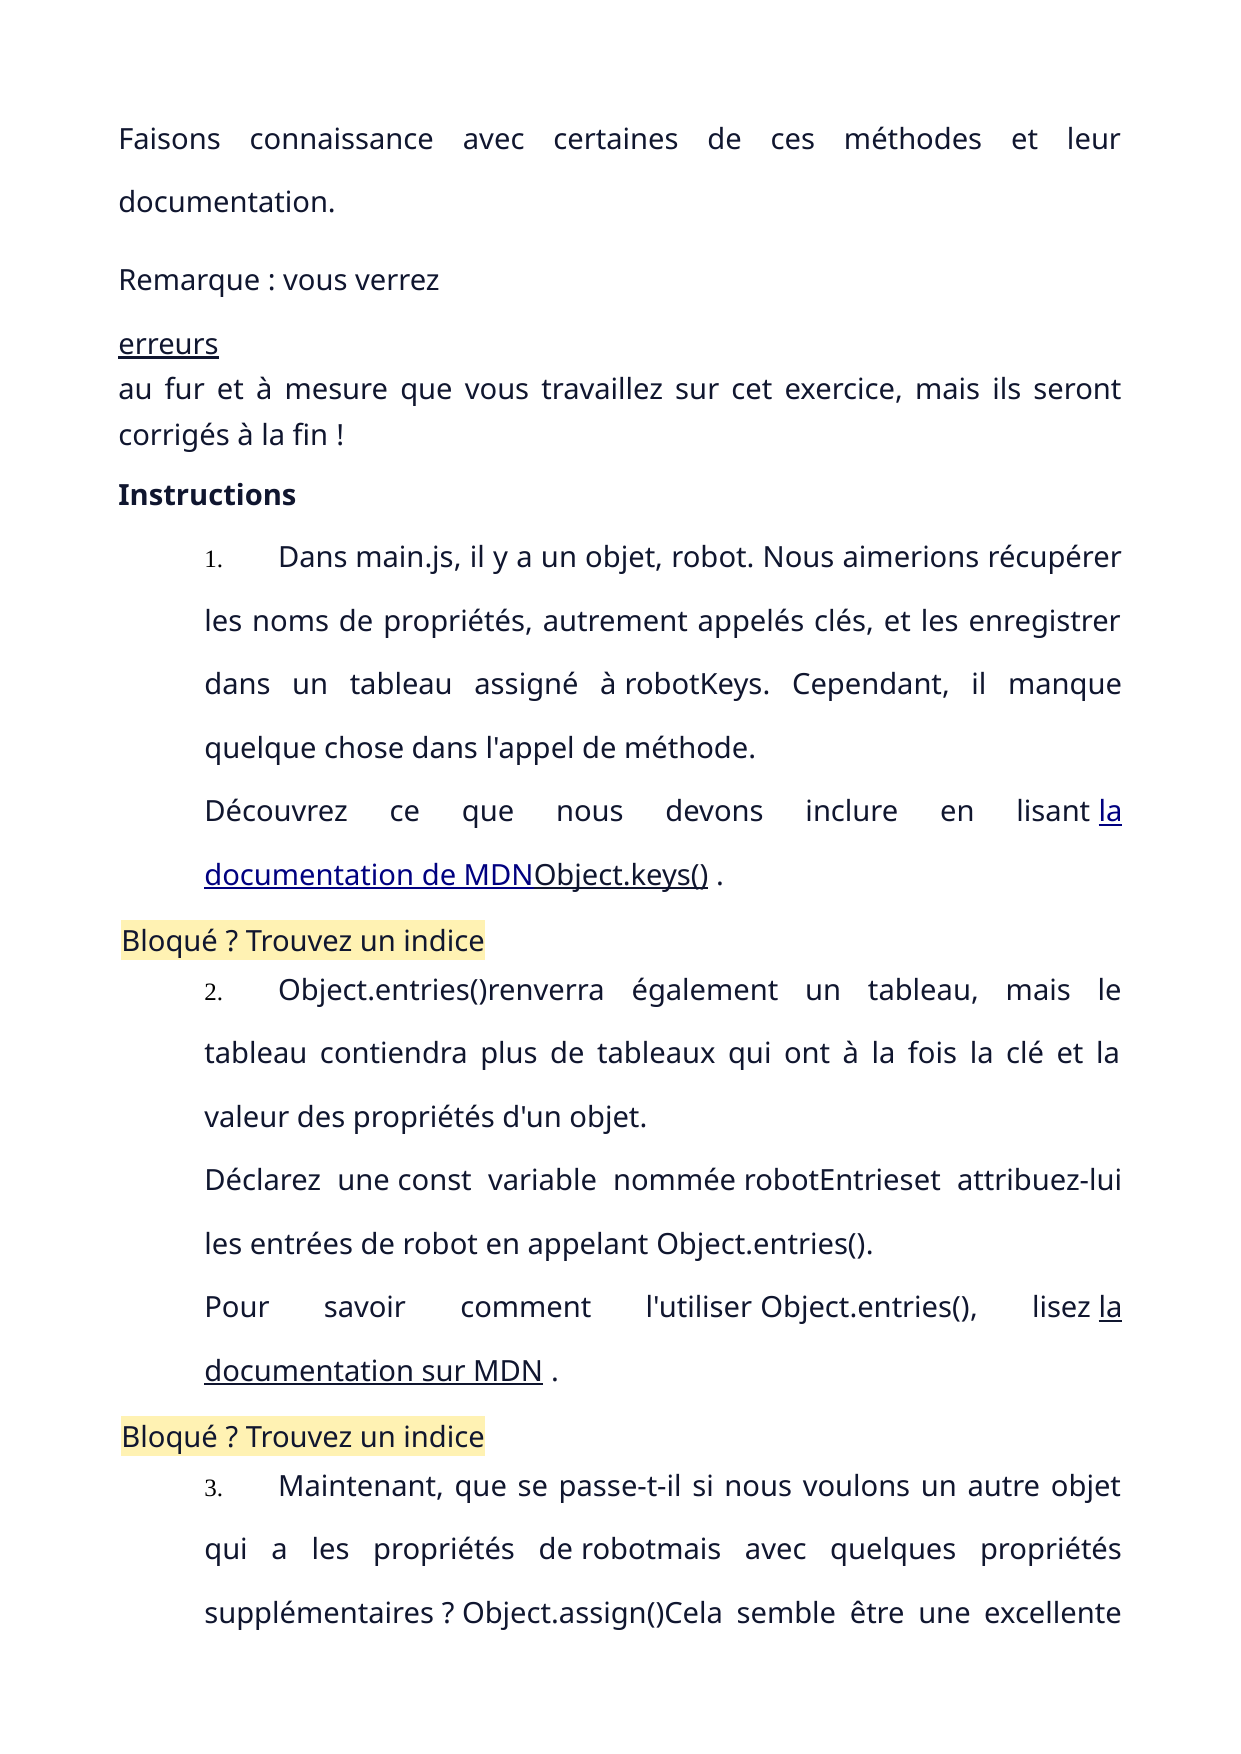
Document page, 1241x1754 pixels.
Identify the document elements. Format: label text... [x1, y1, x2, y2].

text Faisons connaissance avec certaines de ces méthodes et leur documentation. [118, 118, 1122, 221]
list Maintenant, que se passe-t-il si nous voulons un autre objet qui a les propriétés de robotmais avec quelques propriétés supplémentaires ? Object.assign()Cela semble être une excellente [204, 1465, 1122, 1632]
text erreurs [118, 323, 1122, 363]
text Bloqué ? Trouvez un indice [121, 920, 1119, 960]
text Pour savoir comment l'utiliser Object.entries(), lisez la documentation sur MDN . [204, 1286, 1122, 1389]
text au fur et à mesure que vous travaillez sur cet exercice, mais ils seront corrigés à la fin ! [118, 369, 1122, 454]
text Remarque : vous verrez [118, 259, 1122, 299]
text Déclarez une const variable nommée robotEntrieset attribuez-lui les entrées de robot en appelant Object.entries(). [204, 1159, 1122, 1263]
text Découvrez ce que nous devons inclure en lisant la documentation de MDNObject.keys() . [204, 790, 1122, 893]
list Object.entries()renverra également un tableau, mais le tableau contiendra plus de tableaux qui ont à la fois la clé et la valeur des propriétés d'un objet. [204, 969, 1122, 1136]
text Bloqué ? Trouvez un indice [121, 1416, 1119, 1456]
text Instructions [118, 474, 1122, 514]
list Dans main.js, il y a un objet, robot. Nous aimerions récupérer les noms de propriétés, autrement appelés clés, et les enregistrer dans un tableau assigné à robotKeys. Cependant, il manque quelque chose dans l'appel de méthode. [204, 537, 1122, 767]
